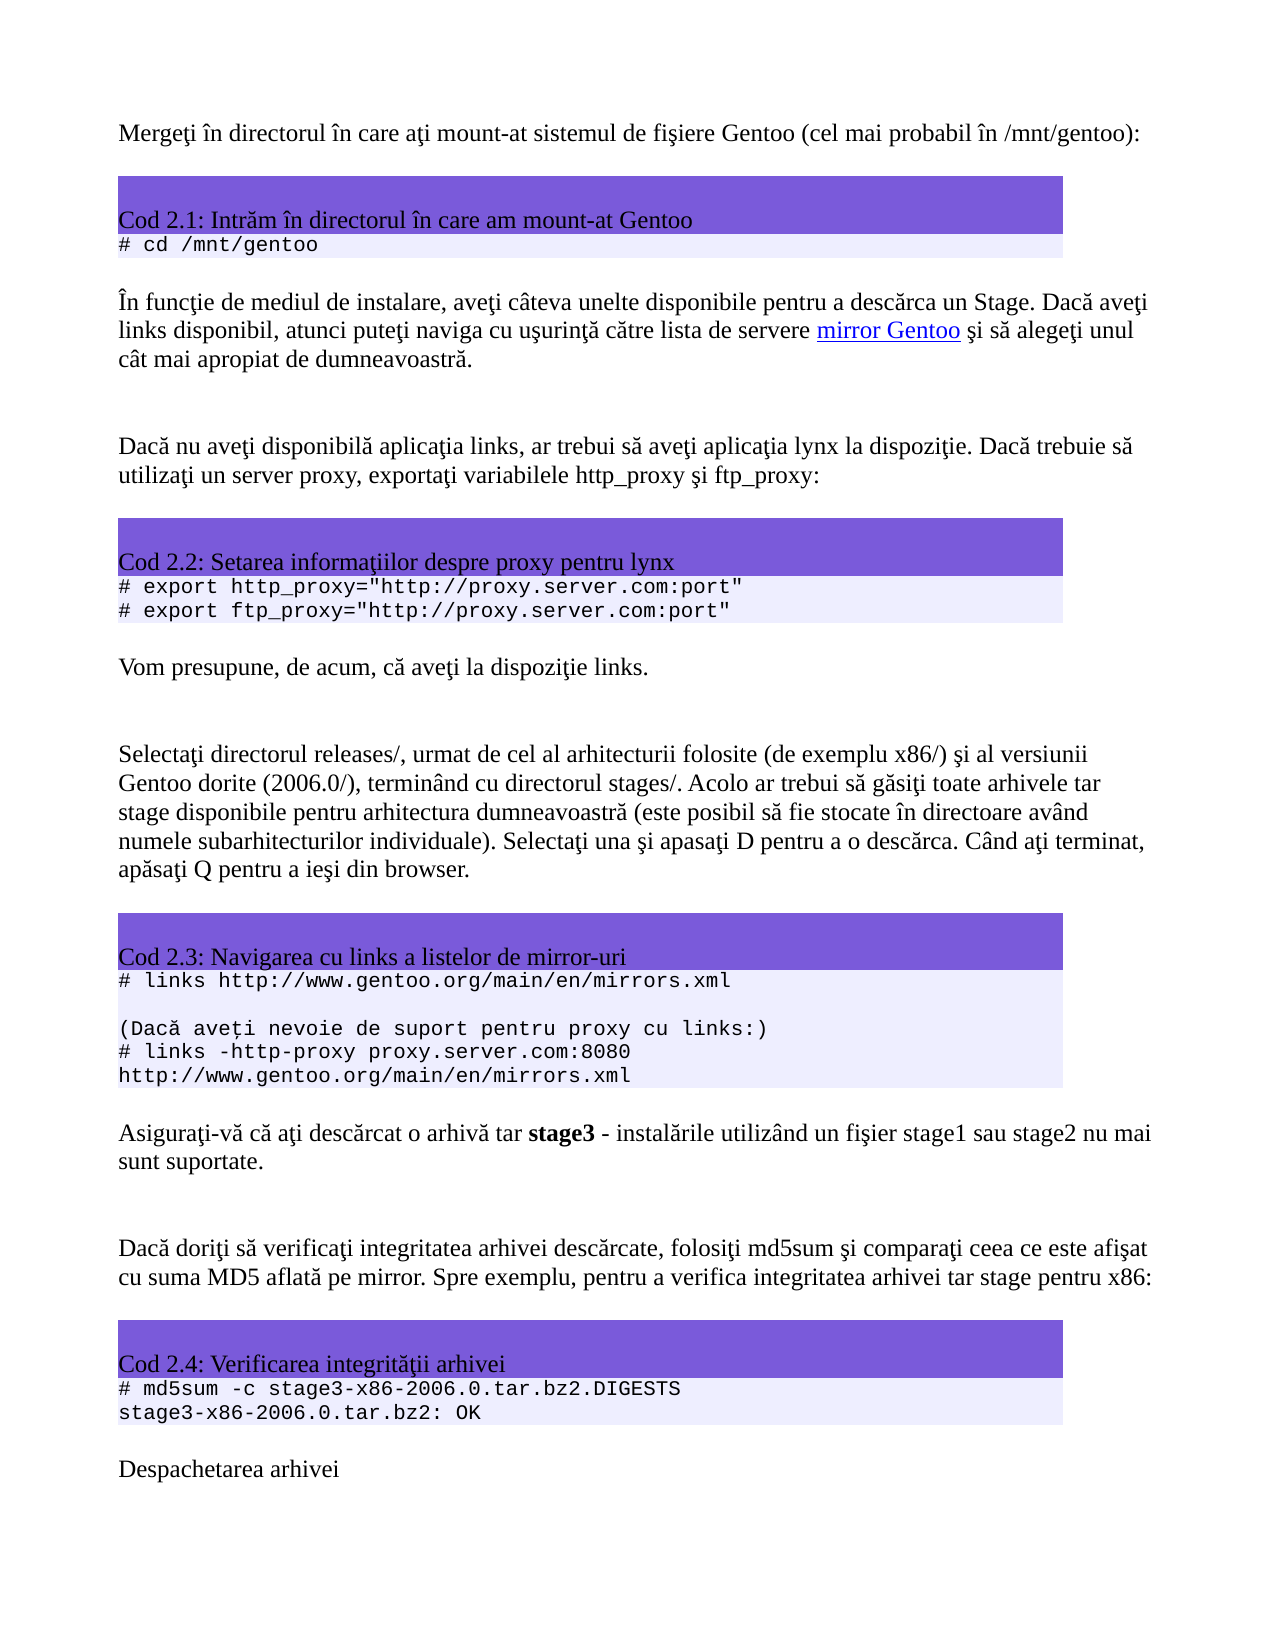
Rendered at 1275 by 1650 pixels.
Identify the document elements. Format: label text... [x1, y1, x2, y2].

table_cell # cd /mnt/gentoo [118, 234, 1063, 258]
text Mergeţi în directorul în care aţi mount-at sistemul de fişiere Gentoo (cel mai probabil în /mnt/gentoo): [118, 118, 1157, 147]
text Selectaţi directorul releases/, urmat de cel al arhitecturii folosite (de exemplu x86/) şi al versiunii Gentoo dorite (2006.0/), terminând cu directorul stages/. Acolo ar trebui să găsiţi toate arhivele tar stage disponibile pentru arhitectura dumneavoastră (este posibil să fie stocate în directoare având numele subarhitecturilor individuale). Selectaţi una şi apasaţi D pentru a o descărca. Când aţi terminat, apăsaţi Q pentru a ieşi din browser. [118, 739, 1157, 883]
table_header Cod 2.4: Verificarea integrităţii arhivei [118, 1320, 1063, 1378]
text Dacă doriţi să verificaţi integritatea arhivei descărcate, folosiţi md5sum şi comparaţi ceea ce este afişat cu suma MD5 aflată pe mirror. Spre exemplu, pentru a verifica integritatea arhivei tar stage pentru x86: [118, 1233, 1157, 1291]
table_cell # export http_proxy="http://proxy.server.com:port" # export ftp_proxy="http://proxy.server.com:port" [118, 576, 1063, 623]
table_header Cod 2.3: Navigarea cu links a listelor de mirror-uri [118, 913, 1063, 970]
table_cell # md5sum -c stage3-x86-2006.0.tar.bz2.DIGESTS stage3-x86-2006.0.tar.bz2: OK [118, 1378, 1063, 1425]
text În funcţie de mediul de instalare, aveţi câteva unelte disponibile pentru a descărca un Stage. Dacă aveţi links disponibil, atunci puteţi naviga cu uşurinţă către lista de servere mirror Gentoo şi să alegeţi unul cât mai apropiat de dumneavoastră. [118, 287, 1157, 373]
table_header Cod 2.1: Intrăm în directorul în care am mount-at Gentoo [118, 176, 1063, 234]
table_cell # links http://www.gentoo.org/main/en/mirrors.xml (Dacă aveţi nevoie de suport pentru proxy cu links:) # links -http-proxy proxy.server.com:8080 http://www.gentoo.org/main/en/mirrors.xml [118, 970, 1063, 1088]
text Vom presupune, de acum, că aveţi la dispoziţie links. [118, 652, 1157, 681]
text Asiguraţi-vă că aţi descărcat o arhivă tar stage3 - instalările utilizând un fişier stage1 sau stage2 nu mai sunt suportate. [118, 1118, 1157, 1175]
text Despachetarea arhivei [118, 1454, 1157, 1483]
text Dacă nu aveţi disponibilă aplicaţia links, ar trebui să aveţi aplicaţia lynx la dispoziţie. Dacă trebuie să utilizaţi un server proxy, exportaţi variabilele http_proxy şi ftp_proxy: [118, 431, 1157, 489]
table_header Cod 2.2: Setarea informaţiilor despre proxy pentru lynx [118, 518, 1063, 576]
